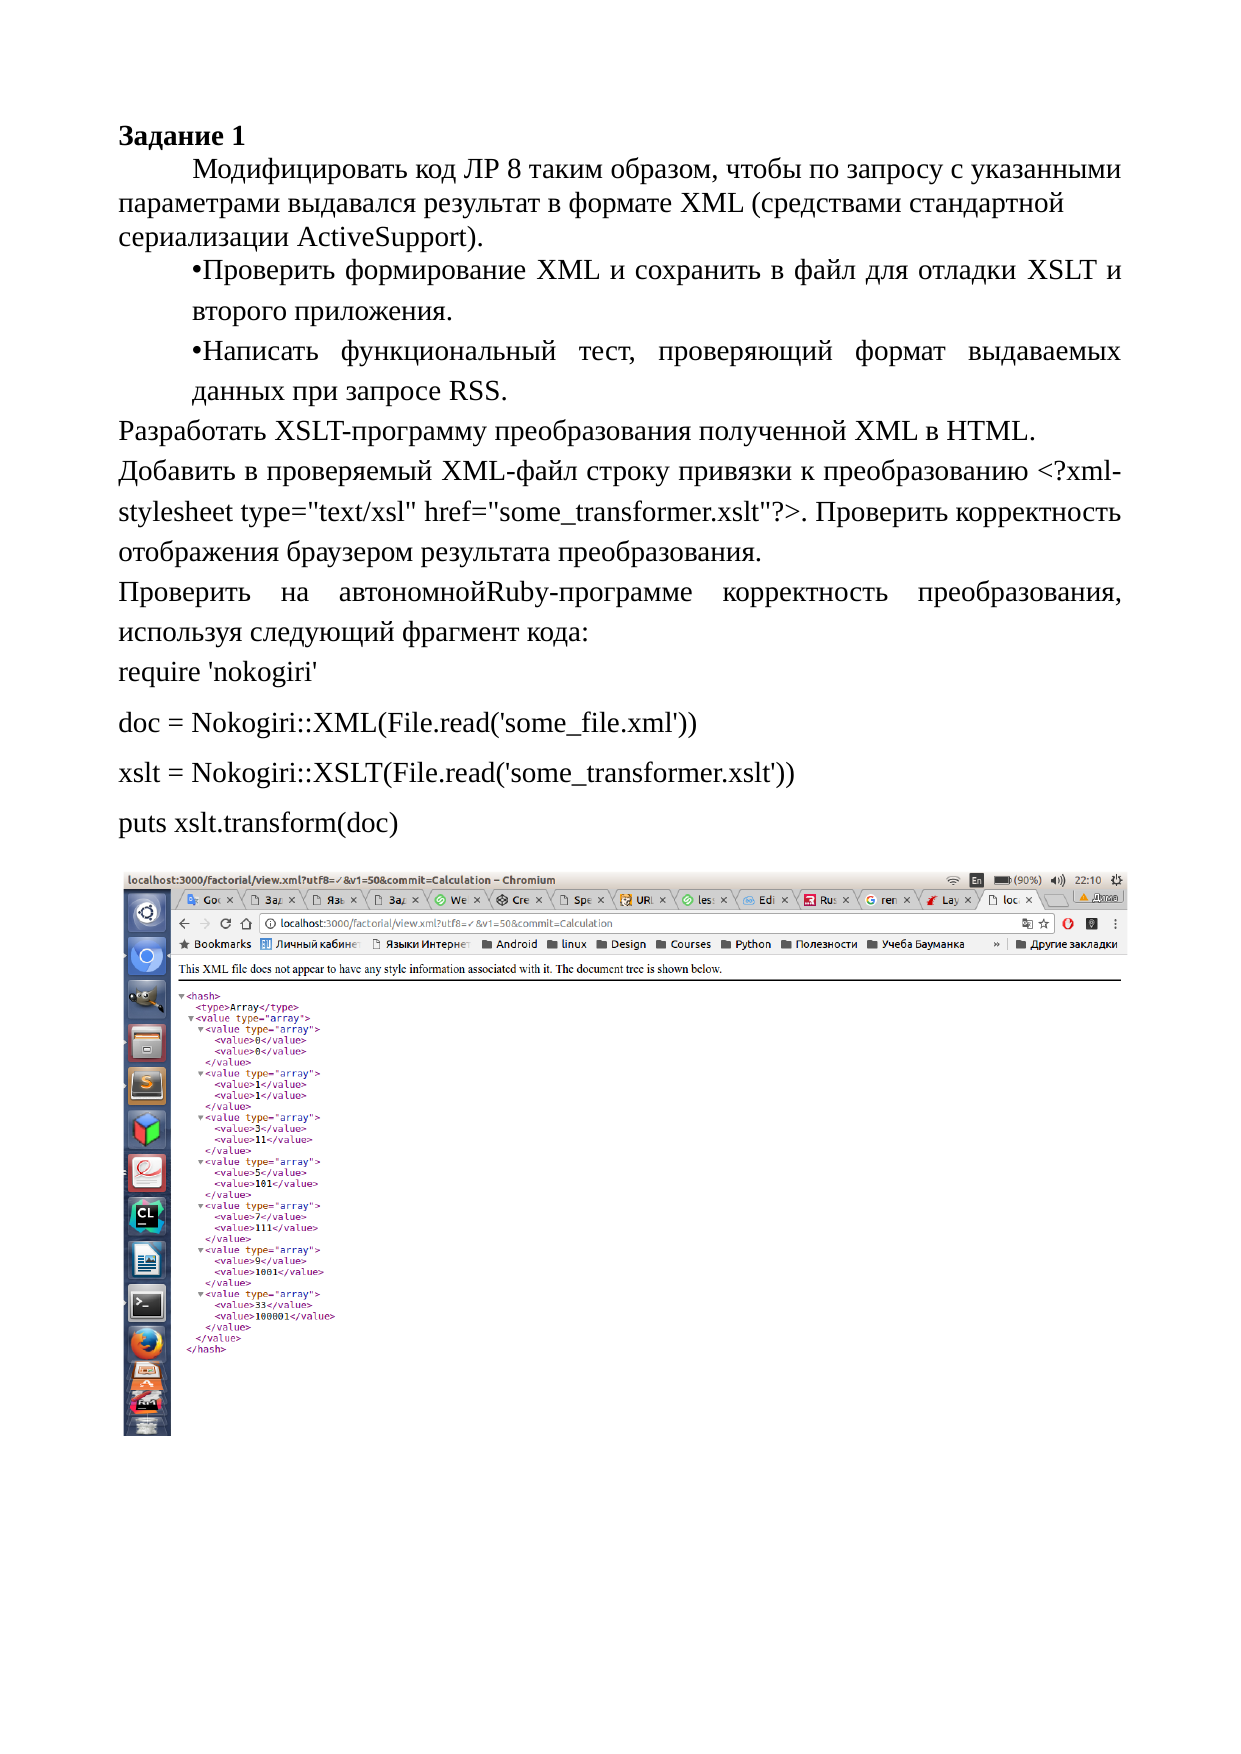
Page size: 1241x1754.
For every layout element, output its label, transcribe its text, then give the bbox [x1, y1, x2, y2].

list Проверить формирование XML и сохранить в файл для отладки XSLT и второго приложения. [118, 252, 1122, 326]
text Проверить на автономнойRuby-программе корректность преобразования, используя следующий фрагмент кода: [118, 574, 1122, 648]
text xslt = Nokogiri::XSLT(File.read('some_transformer.xslt')) [118, 755, 1122, 789]
text Разработать XSLT-программу преобразования полученной XML в HTML. [118, 413, 1122, 447]
text puts xslt.transform(doc) [118, 806, 1122, 839]
text require 'nokogiri' [118, 654, 1122, 688]
text Модифицировать код ЛР 8 таким образом, чтобы по запросу с указанными параметрами выдавался результат в формате XML (средствами стандартной сериализации ActiveSupport). [118, 152, 1122, 252]
text doc = Nokogiri::XML(File.read('some_file.xml')) [118, 705, 1122, 738]
list Написать функциональный тест, проверяющий формат выдаваемых данных при запросе RSS. [118, 333, 1122, 407]
text Задание 1 [118, 118, 1122, 152]
picture [123, 871, 1128, 1436]
text Добавить в проверяемый XML-файл строку привязки к преобразованию <?xml-stylesheet type="text/xsl" href="some_transformer.xslt"?>. Проверить корректность отображения браузером результата преобразования. [118, 453, 1122, 567]
